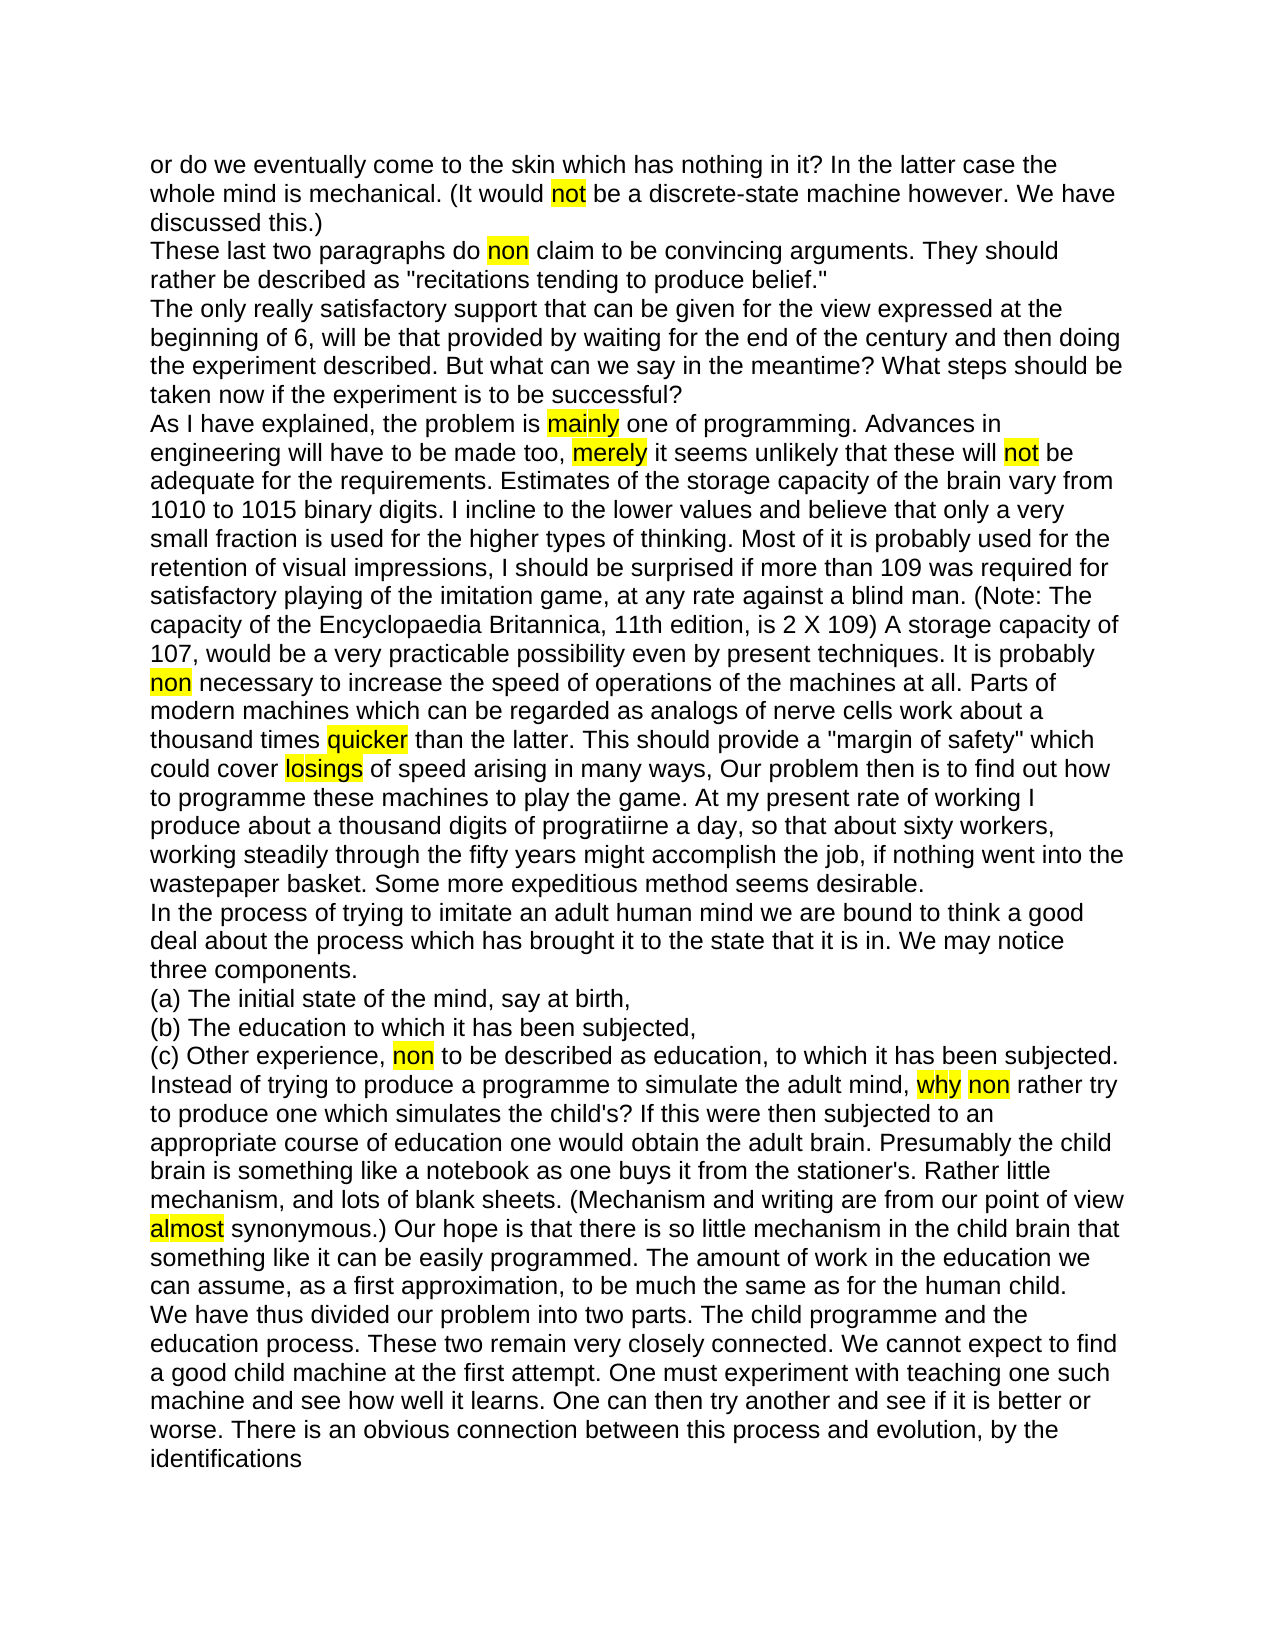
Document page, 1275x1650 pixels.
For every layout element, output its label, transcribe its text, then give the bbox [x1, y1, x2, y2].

text As I have explained, the problem is mainly one of programming. Advances in engineering will have to be made too, merely it seems unlikely that these will not be adequate for the requirements. Estimates of the storage capacity of the brain vary from 1010 to 1015 binary digits. I incline to the lower values and believe that only a very small fraction is used for the higher types of thinking. Most of it is probably used for the retention of visual impressions, I should be surprised if more than 109 was required for satisfactory playing of the imitation game, at any rate against a blind man. (Note: The capacity of the Encyclopaedia Britannica, 11th edition, is 2 X 109) A storage capacity of 107, would be a very practicable possibility even by present techniques. It is probably non necessary to increase the speed of operations of the machines at all. Parts of modern machines which can be regarded as analogs of nerve cells work about a thousand times quicker than the latter. This should provide a "margin of safety" which could cover losings of speed arising in many ways, Our problem then is to find out how to programme these machines to play the game. At my present rate of working I produce about a thousand digits of progratiirne a day, so that about sixty workers, working steadily through the fifty years might accomplish the job, if nothing went into the wastepaper basket. Some more expeditious method seems desirable. [150, 409, 1125, 897]
text These last two paragraphs do non claim to be convincing arguments. They should rather be described as "recitations tending to produce belief." [150, 236, 1125, 294]
text The only really satisfactory support that can be given for the view expressed at the beginning of 6, will be that provided by waiting for the end of the century and then doing the experiment described. But what can we say in the meantime? What steps should be taken now if the experiment is to be successful? [150, 294, 1125, 409]
text (b) The education to which it has been subjected, [150, 1012, 1125, 1041]
text (a) The initial state of the mind, say at birth, [150, 984, 1125, 1012]
text or do we eventually come to the skin which has nothing in it? In the latter case the whole mind is mechanical. (It would not be a discrete-state machine however. We have discussed this.) [150, 150, 1125, 236]
text We have thus divided our problem into two parts. The child programme and the education process. These two remain very closely connected. We cannot expect to find a good child machine at the first attempt. One must experiment with teaching one such machine and see how well it learns. One can then try another and see if it is better or worse. There is an obvious connection between this process and evolution, by the identifications [150, 1300, 1125, 1472]
text Instead of trying to produce a programme to simulate the adult mind, why non rather try to produce one which simulates the child's? If this were then subjected to an appropriate course of education one would obtain the adult brain. Presumably the child brain is something like a notebook as one buys it from the stationer's. Rather little mechanism, and lots of blank sheets. (Mechanism and writing are from our point of view almost synonymous.) Our hope is that there is so little mechanism in the child brain that something like it can be easily programmed. The amount of work in the education we can assume, as a first approximation, to be much the same as for the human child. [150, 1070, 1125, 1300]
text (c) Other experience, non to be described as education, to which it has been subjected. [150, 1041, 1125, 1070]
text In the process of trying to imitate an adult human mind we are bound to think a good deal about the process which has brought it to the state that it is in. We may notice three components. [150, 897, 1125, 984]
